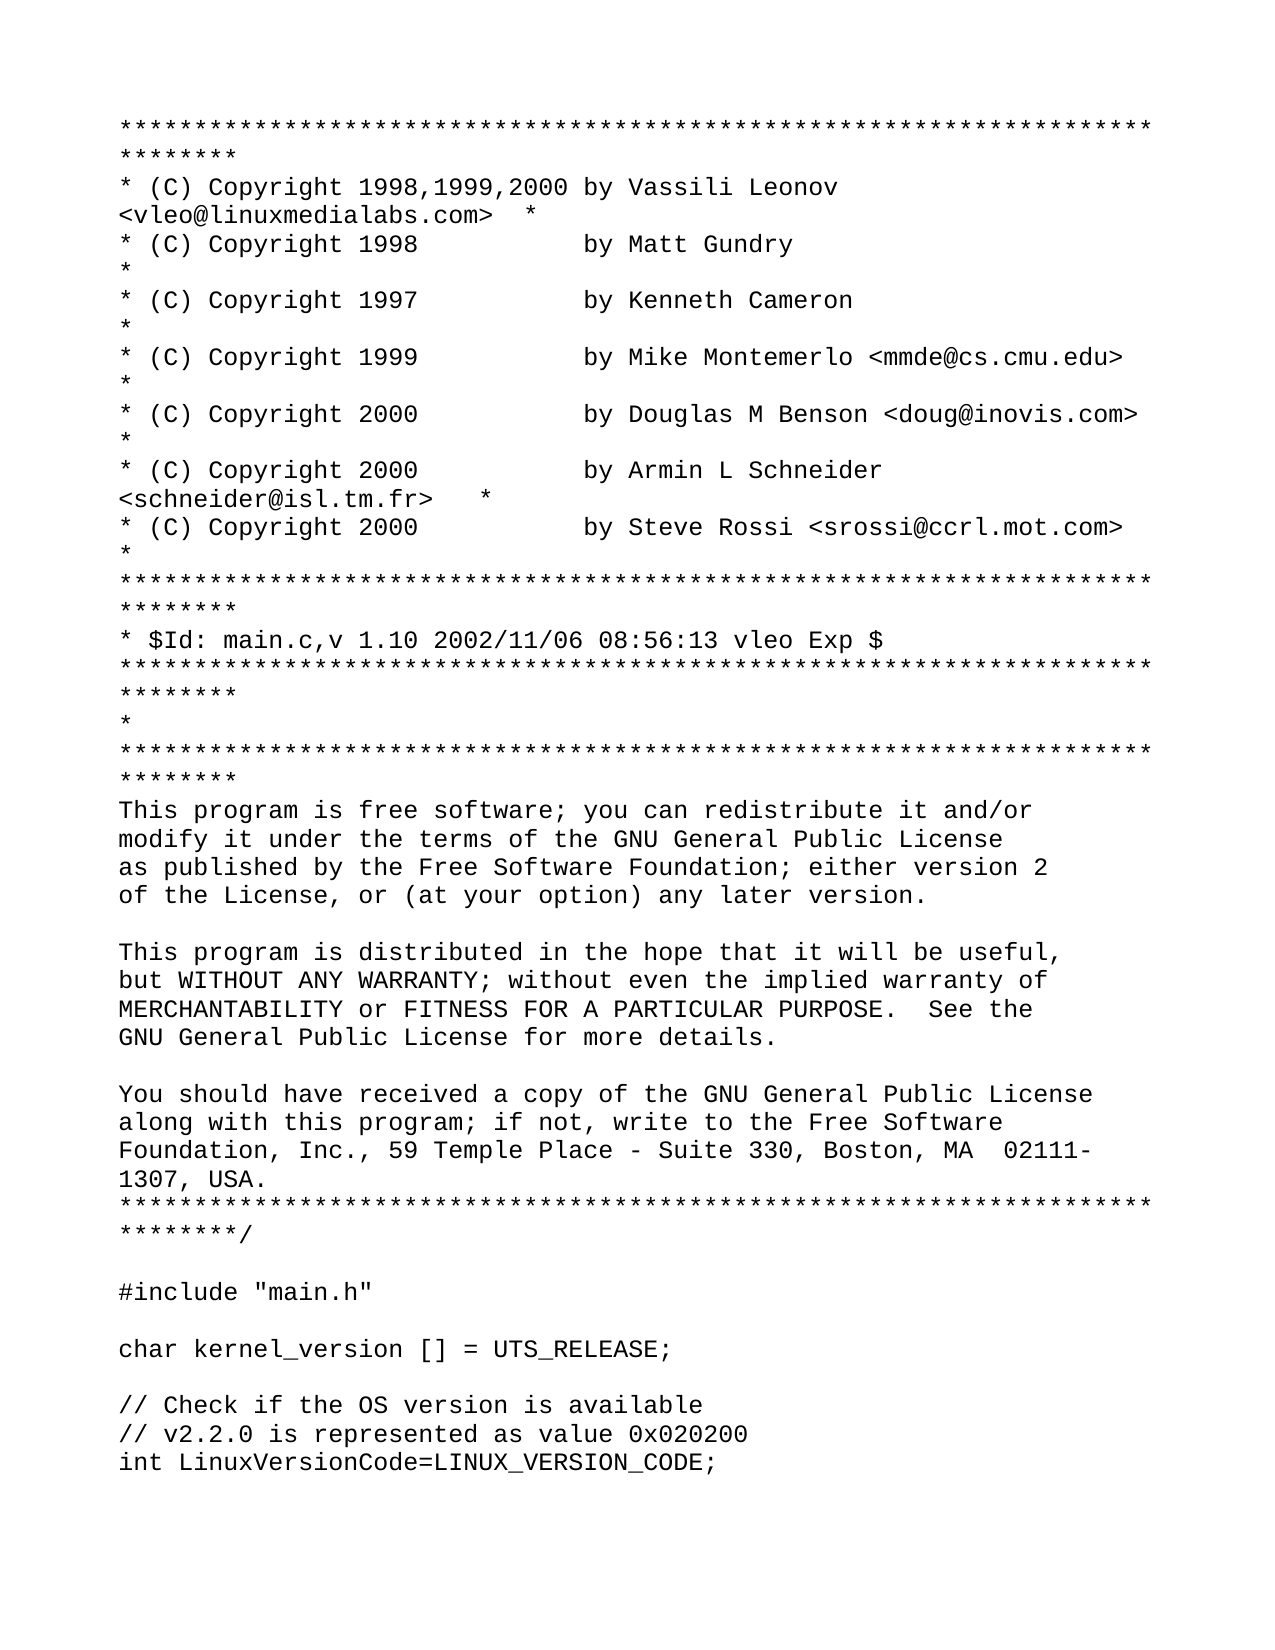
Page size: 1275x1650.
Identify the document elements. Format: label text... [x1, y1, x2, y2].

text * (C) Copyright 2000 by Steve Rossi <srossi@ccrl.mot.com> * [118, 515, 1157, 571]
text You should have received a copy of the GNU General Public License [118, 1081, 1157, 1110]
text but WITHOUT ANY WARRANTY; without even the implied warranty of [118, 968, 1157, 996]
text // Check if the OS version is available [118, 1393, 1157, 1421]
text as published by the Free Software Foundation; either version 2 [118, 855, 1157, 883]
text This program is free software; you can redistribute it and/or [118, 798, 1157, 826]
text * (C) Copyright 1998 by Matt Gundry * [118, 231, 1157, 288]
text of the License, or (at your option) any later version. [118, 883, 1157, 911]
text * (C) Copyright 1998,1999,2000 by Vassili Leonov <vleo@linuxmedialabs.com> * [118, 175, 1157, 231]
text Foundation, Inc., 59 Temple Place - Suite 330, Boston, MA 02111-1307, USA. [118, 1138, 1157, 1195]
text *****************************************************************************/ [118, 1195, 1157, 1251]
text ***************************************************************************** [118, 656, 1157, 713]
text MERCHANTABILITY or FITNESS FOR A PARTICULAR PURPOSE. See the [118, 996, 1157, 1025]
text * (C) Copyright 2000 by Armin L Schneider <schneider@isl.tm.fr> * [118, 458, 1157, 515]
text modify it under the terms of the GNU General Public License [118, 826, 1157, 855]
text This program is distributed in the hope that it will be useful, [118, 940, 1157, 968]
text along with this program; if not, write to the Free Software [118, 1110, 1157, 1138]
text ***************************************************************************** [118, 571, 1157, 628]
text GNU General Public License for more details. [118, 1025, 1157, 1053]
text ***************************************************************************** [118, 741, 1157, 798]
text int LinuxVersionCode=LINUX_VERSION_CODE; [118, 1450, 1157, 1478]
text * (C) Copyright 2000 by Douglas M Benson <doug@inovis.com> * [118, 401, 1157, 458]
text ***************************************************************************** [118, 118, 1157, 175]
text * (C) Copyright 1997 by Kenneth Cameron * [118, 288, 1157, 345]
text * $Id: main.c,v 1.10 2002/11/06 08:56:13 vleo Exp $ [118, 628, 1157, 656]
text #include "main.h" [118, 1280, 1157, 1308]
text * (C) Copyright 1999 by Mike Montemerlo <mmde@cs.cmu.edu> * [118, 345, 1157, 401]
text char kernel_version [] = UTS_RELEASE; [118, 1336, 1157, 1365]
text // v2.2.0 is represented as value 0x020200 [118, 1421, 1157, 1450]
text * [118, 713, 1157, 741]
